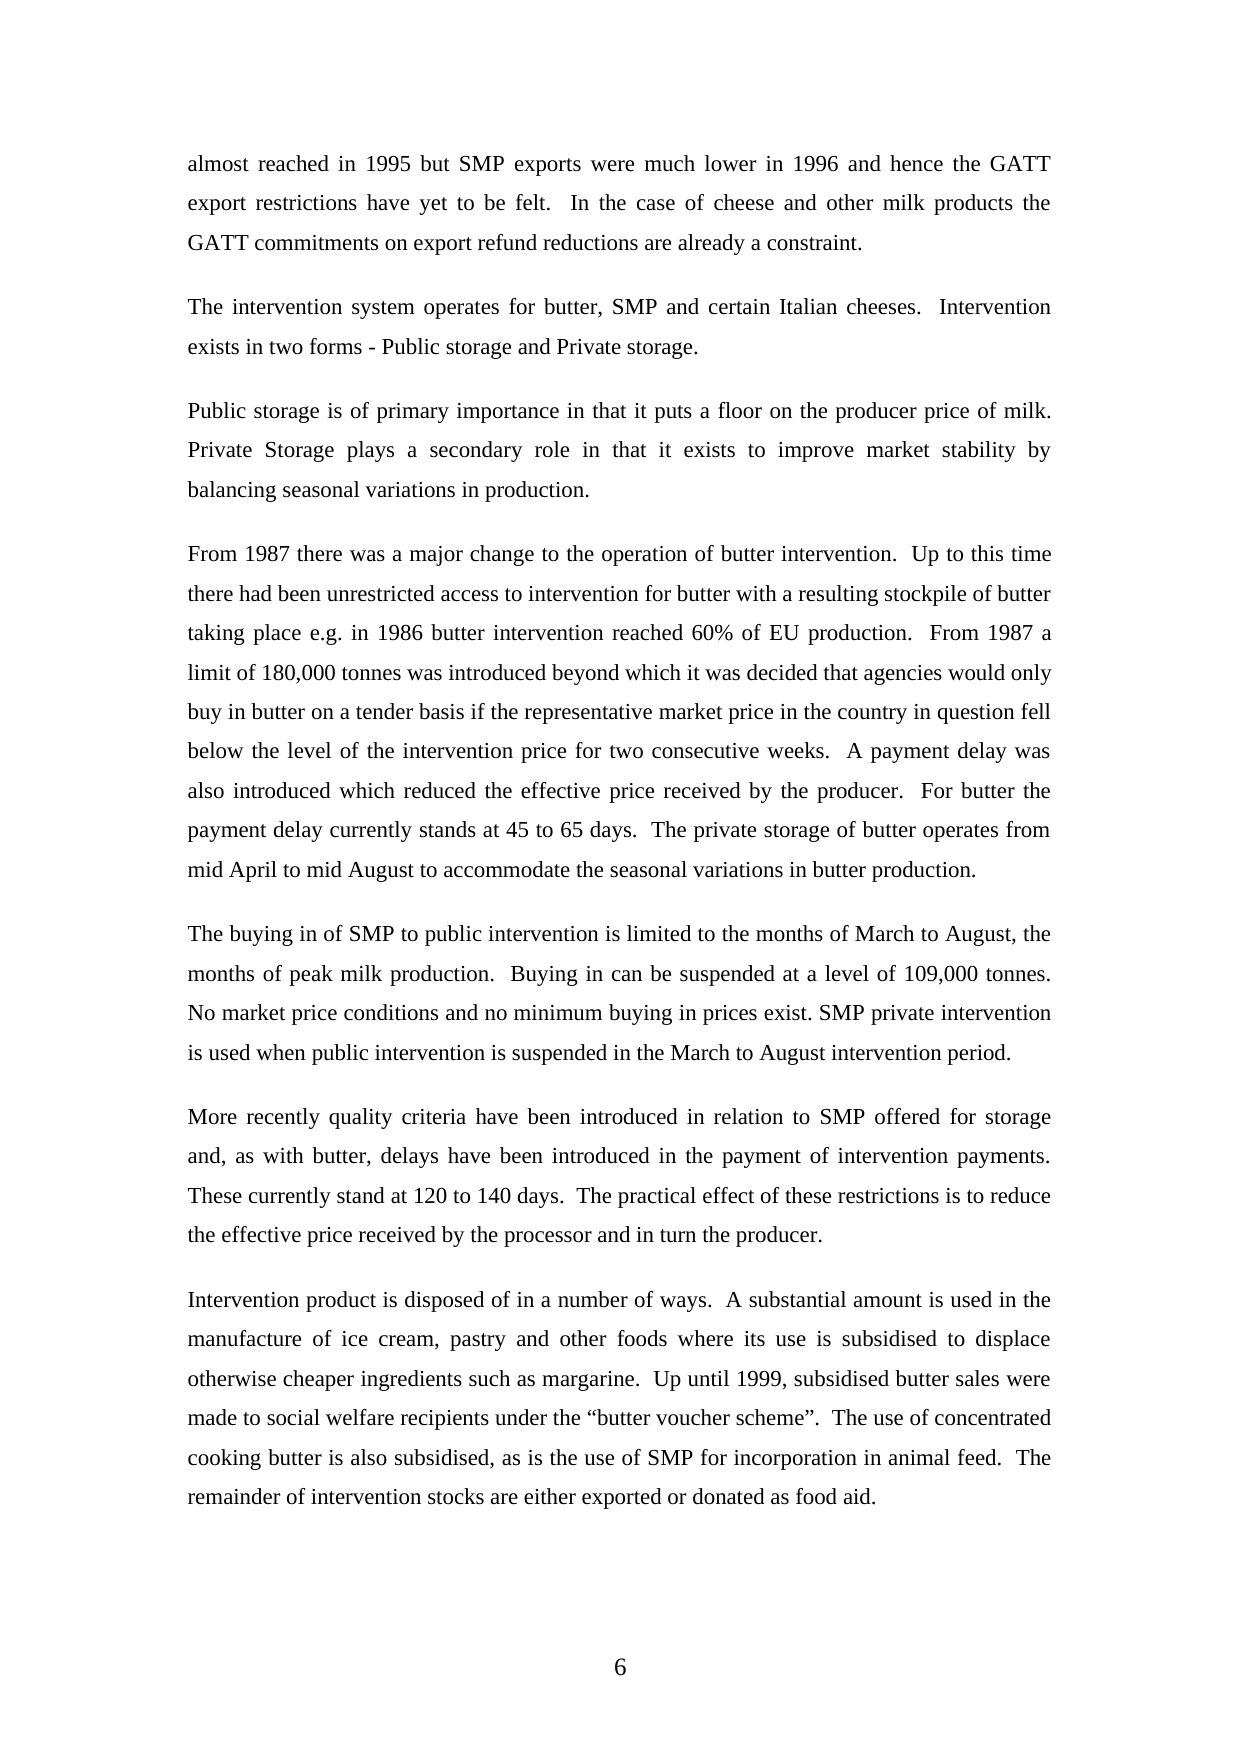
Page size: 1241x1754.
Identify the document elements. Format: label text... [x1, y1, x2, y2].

text From 1987 there was a major change to the operation of butter intervention. Up to this time there had been unrestricted access to intervention for butter with a resulting stockpile of butter taking place e.g. in 1986 butter intervention reached 60% of EU production. From 1987 a limit of 180,000 tonnes was introduced beyond which it was decided that agencies would only buy in butter on a tender basis if the representative market price in the country in question fell below the level of the intervention price for two consecutive weeks. A payment delay was also introduced which reduced the effective price received by the producer. For butter the payment delay currently stands at 45 to 65 days. The private storage of butter operates from mid April to mid August to accommodate the seasonal variations in butter production. [187, 540, 1053, 882]
text Public storage is of primary importance in that it puts a floor on the producer price of milk. Private Storage plays a secondary role in that it exists to improve market stability by balancing seasonal variations in production. [187, 397, 1053, 502]
text The intervention system operates for butter, SMP and certain Italian cheeses. Intervention exists in two forms - Public storage and Private storage. [187, 293, 1053, 359]
text The buying in of SMP to public intervention is limited to the months of March to August, the months of peak milk production. Buying in can be suspended at a level of 109,000 tonnes. No market price conditions and no minimum buying in prices exist. SMP private intervention is used when public intervention is suspended in the March to August intervention period. [187, 920, 1053, 1065]
text almost reached in 1995 but SMP exports were much lower in 1996 and hence the GATT export restrictions have yet to be felt. In the case of cheese and other milk products the GATT commitments on export refund reductions are already a constraint. [187, 150, 1053, 255]
text Intervention product is disposed of in a number of ways. A substantial amount is used in the manufacture of ice cream, pastry and other foods where its use is subsidised to displace otherwise cheaper ingredients such as margarine. Up until 1999, subsidised butter sales were made to social welfare recipients under the “butter voucher scheme”. The use of concentrated cooking butter is also subsidised, as is the use of SMP for incorporation in animal feed. The remainder of intervention stocks are either exported or donated as food aid. [187, 1286, 1053, 1509]
text More recently quality criteria have been introduced in relation to SMP offered for storage and, as with butter, delays have been introduced in the payment of intervention payments. These currently stand at 120 to 140 days. The practical effect of these restrictions is to reduce the effective price received by the processor and in turn the producer. [187, 1103, 1053, 1248]
